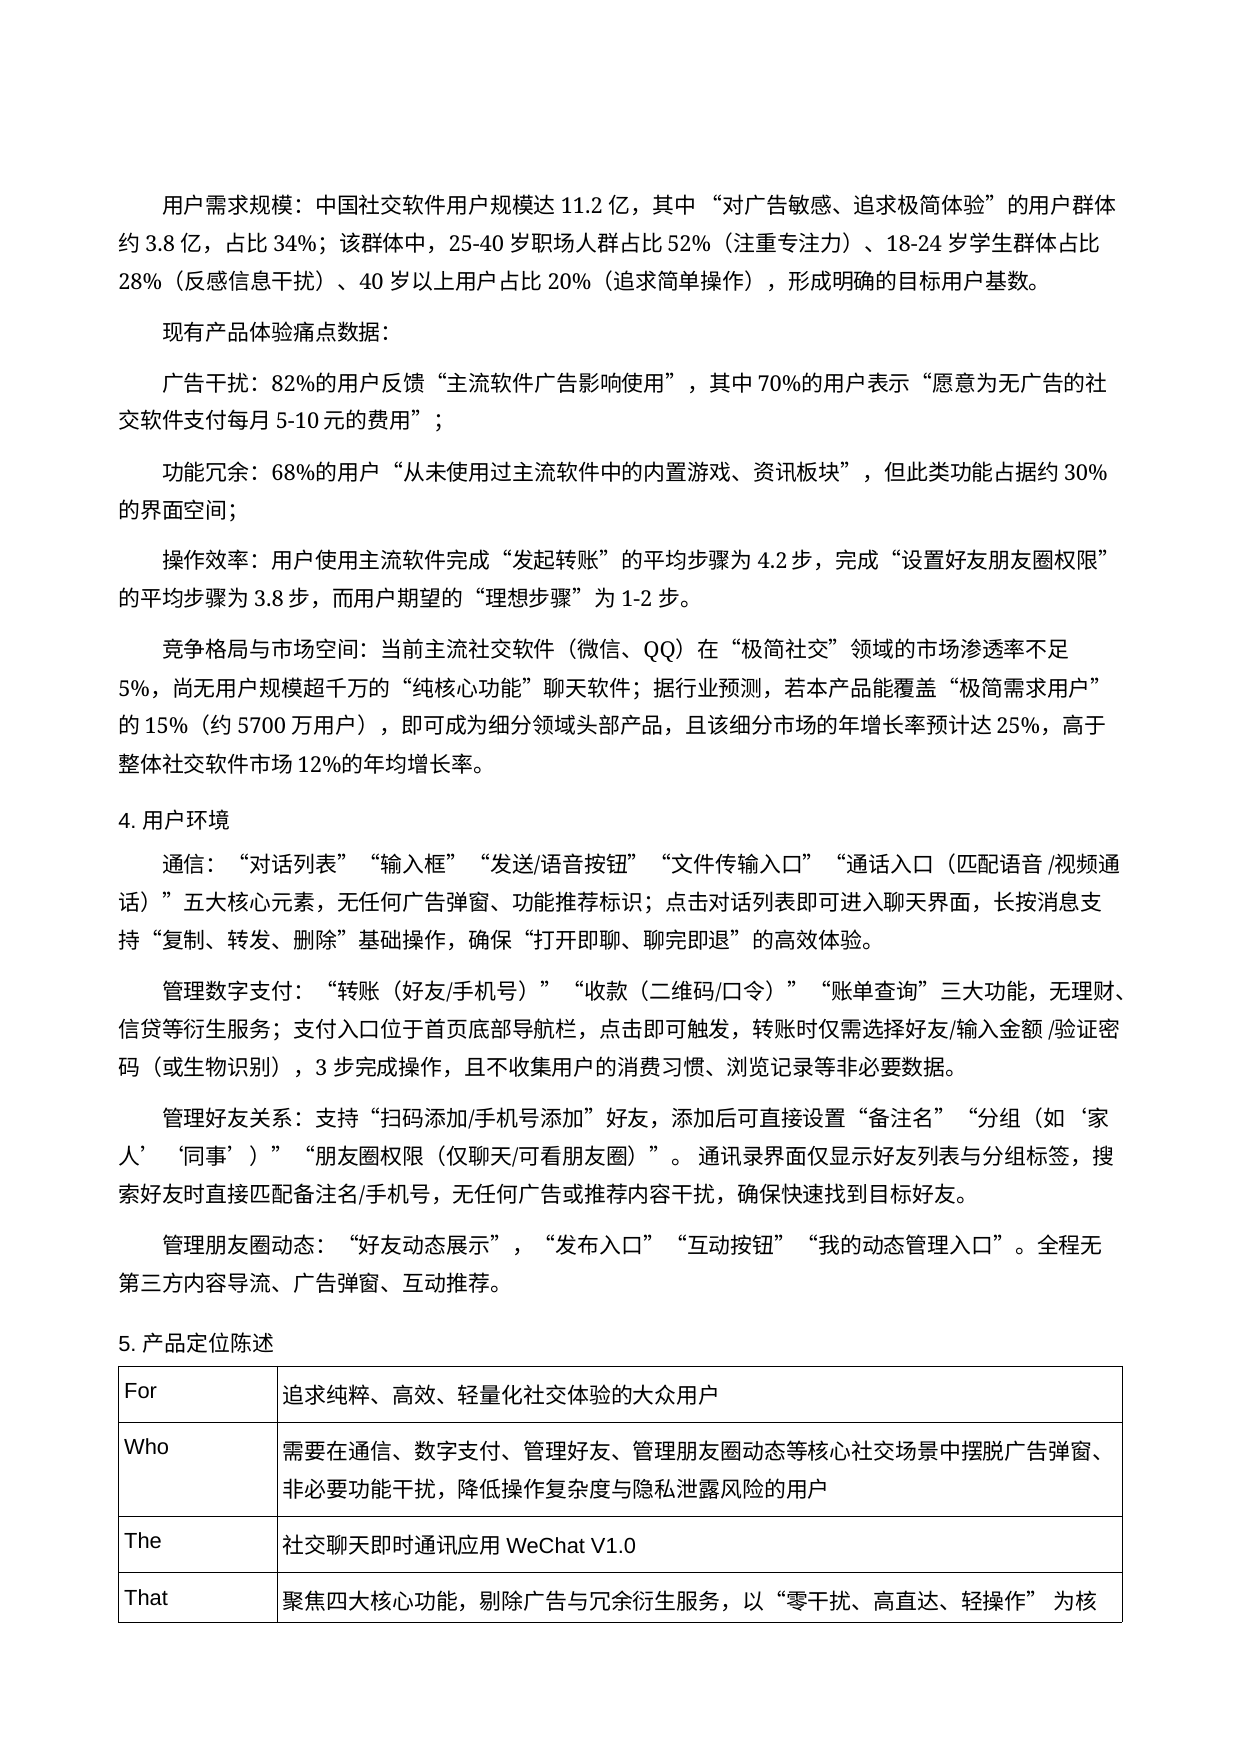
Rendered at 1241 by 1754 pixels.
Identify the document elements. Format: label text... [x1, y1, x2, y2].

table_header For [119, 1367, 277, 1422]
table_cell Who [119, 1423, 277, 1516]
text 管理数字支付：“转账（好友/手机号）”“收款（二维码/口令）”“账单查询”三大功能，无理财、信贷等衍生服务；支付入口位于首页底部导航栏，点击即可触发，转账时仅需选择好友/输入金额 /验证密码（或生物识别），3 步完成操作，且不收集用户的消费习惯、浏览记录等非必要数据。 [118, 974, 1122, 1082]
text 操作效率：用户使用主流软件完成“发起转账”的平均步骤为 4.2步，完成“设置好友朋友圈权限”的平均步骤为3.8步，而用户期望的“理想步骤”为 1-2 步。 [118, 543, 1122, 613]
text 功能冗余：68%的用户“从未使用过主流软件中的内置游戏、资讯板块”，但此类功能占据约30%的界面空间； [118, 454, 1122, 524]
text 竞争格局与市场空间：当前主流社交软件（微信、QQ）在“极简社交”领域的市场渗透率不足5%，尚无用户规模超千万的“纯核心功能”聊天软件；据行业预测，若本产品能覆盖“极简需求用户”的15%（约 5700 万用户），即可成为细分领域头部产品，且该细分市场的年增长率预计达25%，高于整体社交软件市场12%的年均增长率。 [118, 632, 1122, 778]
table_cell The [119, 1517, 277, 1572]
text 广告干扰：82%的用户反馈“主流软件广告影响使用”，其中70%的用户表示“愿意为无广告的社交软件支付每月5-10元的费用”； [118, 366, 1122, 435]
text 现有产品体验痛点数据： [118, 315, 1122, 346]
table_cell 社交聊天即时通讯应用 WeChat V1.0 [278, 1517, 1122, 1572]
text 用户需求规模：中国社交软件用户规模达 11.2 亿，其中 “对广告敏感、追求极简体验”的用户群体约 3.8 亿，占比 34%；该群体中，25-40 岁职场人群占比52%（注重专注力）、18-24 岁学生群体占比 28%（反感信息干扰）、40 岁以上用户占比 20%（追求简单操作），形成明确的目标用户基数。 [118, 188, 1122, 295]
subtitle 产品定位陈述 [118, 1322, 1122, 1358]
text 管理朋友圈动态：“好友动态展示”，“发布入口”“互动按钮”“我的动态管理入口”。全程无第三方内容导流、广告弹窗、互动推荐。 [118, 1228, 1122, 1298]
table_header 追求纯粹、高效、轻量化社交体验的大众用户 [278, 1367, 1122, 1422]
table_cell That [119, 1573, 277, 1622]
subtitle 用户环境 [118, 803, 1122, 834]
text 通信：“对话列表”“输入框”“发送/语音按钮”“文件传输入口”“通话入口（匹配语音 /视频通话）”五大核心元素，无任何广告弹窗、功能推荐标识；点击对话列表即可进入聊天界面，长按消息支持“复制、转发、删除”基础操作，确保“打开即聊、聊完即退”的高效体验。 [118, 847, 1122, 955]
table_cell 聚焦四大核心功能，剔除广告与冗余衍生服务，以“零干扰、高直达、轻操作” 为核 [278, 1573, 1122, 1622]
text 管理好友关系：支持“扫码添加/手机号添加”好友，添加后可直接设置“备注名”“分组（如‘家人’‘同事’）”“朋友圈权限（仅聊天/可看朋友圈）”。 通讯录界面仅显示好友列表与分组标签，搜索好友时直接匹配备注名/手机号，无任何广告或推荐内容干扰，确保快速找到目标好友。 [118, 1101, 1122, 1209]
table_cell 需要在通信、数字支付、管理好友、管理朋友圈动态等核心社交场景中摆脱广告弹窗、非必要功能干扰，降低操作复杂度与隐私泄露风险的用户 [278, 1423, 1122, 1516]
